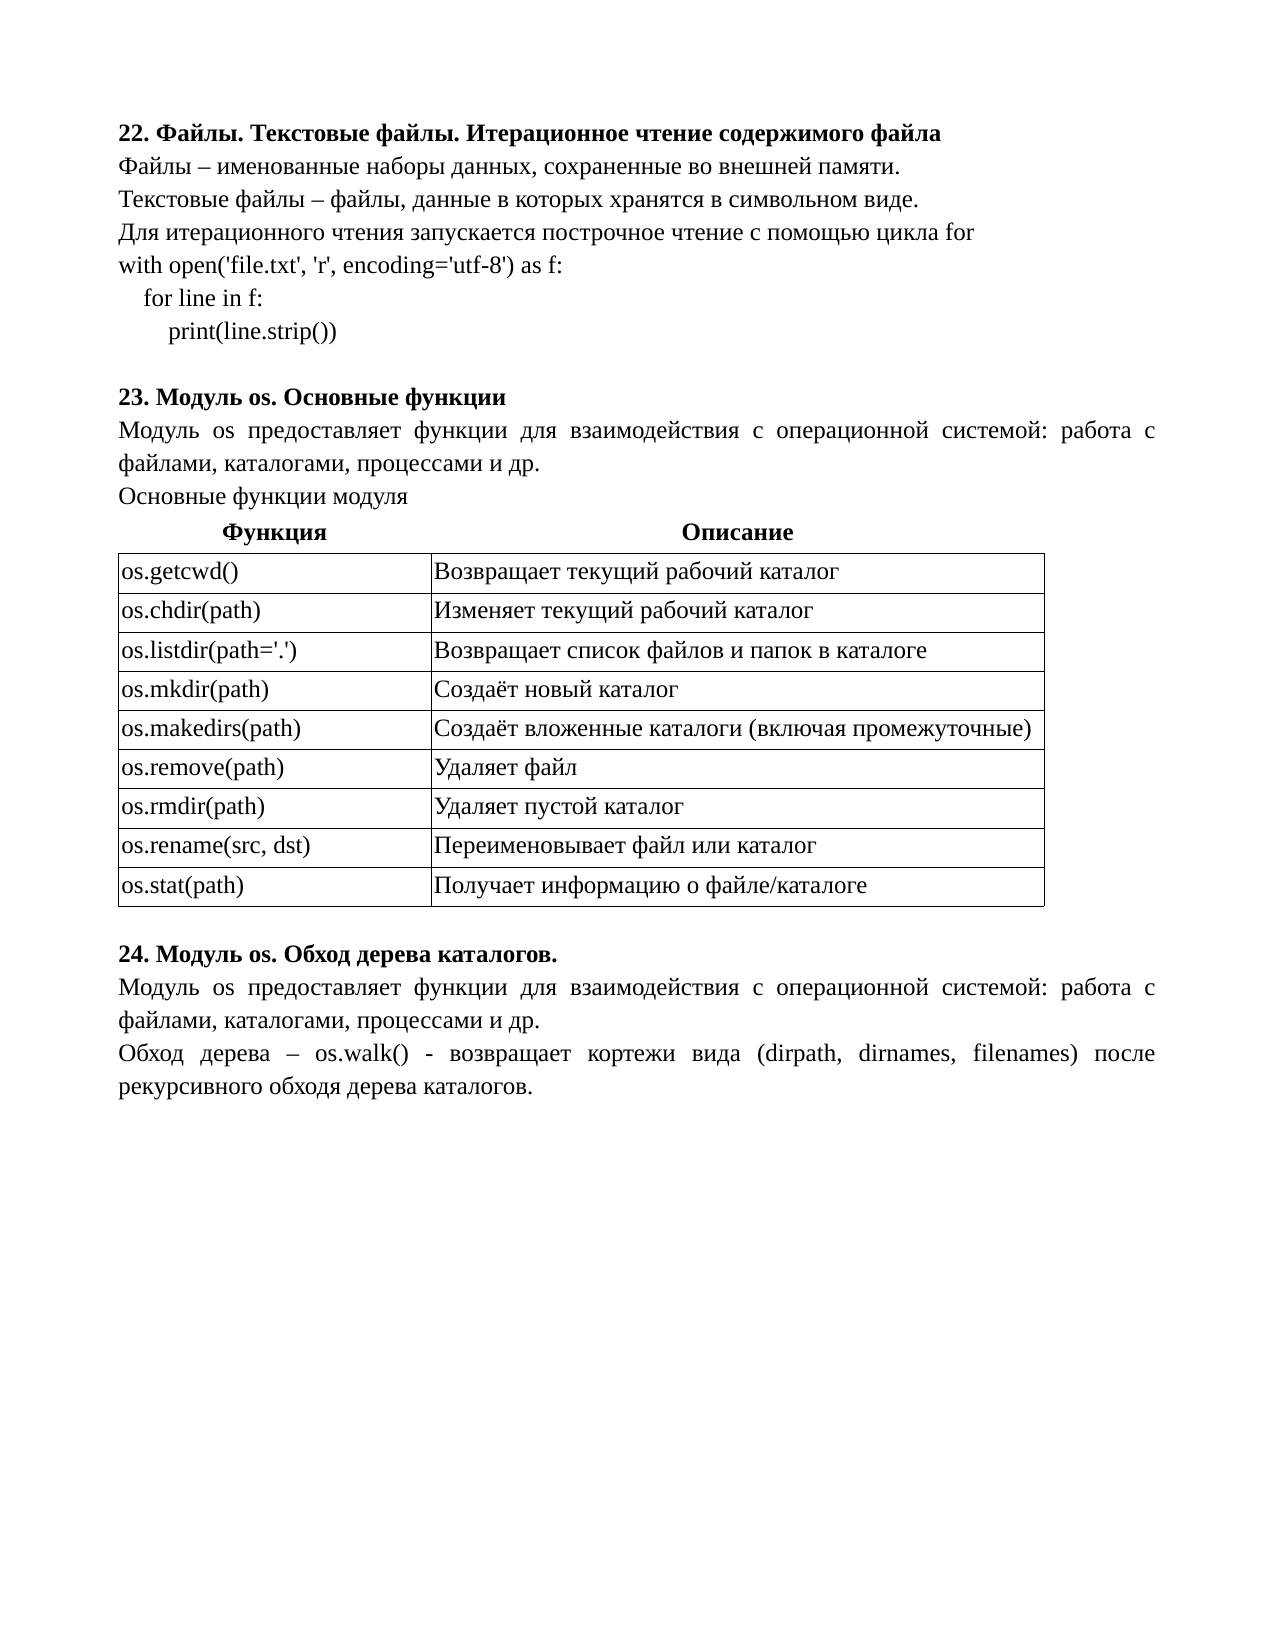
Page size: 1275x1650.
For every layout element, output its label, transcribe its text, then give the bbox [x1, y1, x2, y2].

table_cell Удаляет файл [432, 750, 1044, 788]
table_cell os.listdir(path='.') [119, 633, 431, 671]
table_cell Возвращает список файлов и папок в каталоге [432, 633, 1044, 671]
table_cell os.makedirs(path) [119, 711, 431, 749]
table_cell os.remove(path) [119, 750, 431, 788]
text print(line.strip()) [118, 316, 1157, 345]
text Модуль os предоставляет функции для взаимодействия с операционной системой: работа с файлами, каталогами, процессами и др. [118, 415, 1157, 477]
table_header Описание [431, 514, 1044, 553]
table_cell os.getcwd() [119, 554, 431, 592]
table_cell Получает информацию о файле/каталоге [432, 868, 1044, 906]
table_cell Переименовывает файл или каталог [432, 829, 1044, 867]
table_cell Изменяет текущий рабочий каталог [432, 594, 1044, 632]
text Для итерационного чтения запускается построчное чтение с помощью цикла for [118, 217, 1157, 246]
table_cell Возвращает текущий рабочий каталог [432, 554, 1044, 592]
text 22. Файлы. Текстовые файлы. Итерационное чтение содержимого файла [118, 118, 1157, 147]
text for line in f: [118, 283, 1157, 312]
table_cell os.rmdir(path) [119, 789, 431, 827]
text Текстовые файлы – файлы, данные в которых хранятся в символьном виде. [118, 184, 1157, 213]
text 23. Модуль os. Основные функции [118, 382, 1157, 411]
text Файлы – именованные наборы данных, сохраненные во внешней памяти. [118, 151, 1157, 180]
text 24. Модуль os. Обход дерева каталогов. [118, 939, 1157, 968]
table_cell Удаляет пустой каталог [432, 789, 1044, 827]
text Обход дерева – os.walk() - возвращает кортежи вида (dirpath, dirnames, filenames) после рекурсивного обходя дерева каталогов. [118, 1038, 1157, 1100]
text with open('file.txt', 'r', encoding='utf-8') as f: [118, 250, 1157, 279]
table_cell os.rename(src, dst) [119, 829, 431, 867]
text Основные функции модуля [118, 481, 1157, 510]
table_cell os.mkdir(path) [119, 672, 431, 710]
table_cell os.chdir(path) [119, 594, 431, 632]
text Модуль os предоставляет функции для взаимодействия с операционной системой: работа с файлами, каталогами, процессами и др. [118, 972, 1157, 1034]
table_cell os.stat(path) [119, 868, 431, 906]
table_cell Создаёт новый каталог [432, 672, 1044, 710]
table_cell Создаёт вложенные каталоги (включая промежуточные) [432, 711, 1044, 749]
table_header Функция [118, 514, 431, 553]
